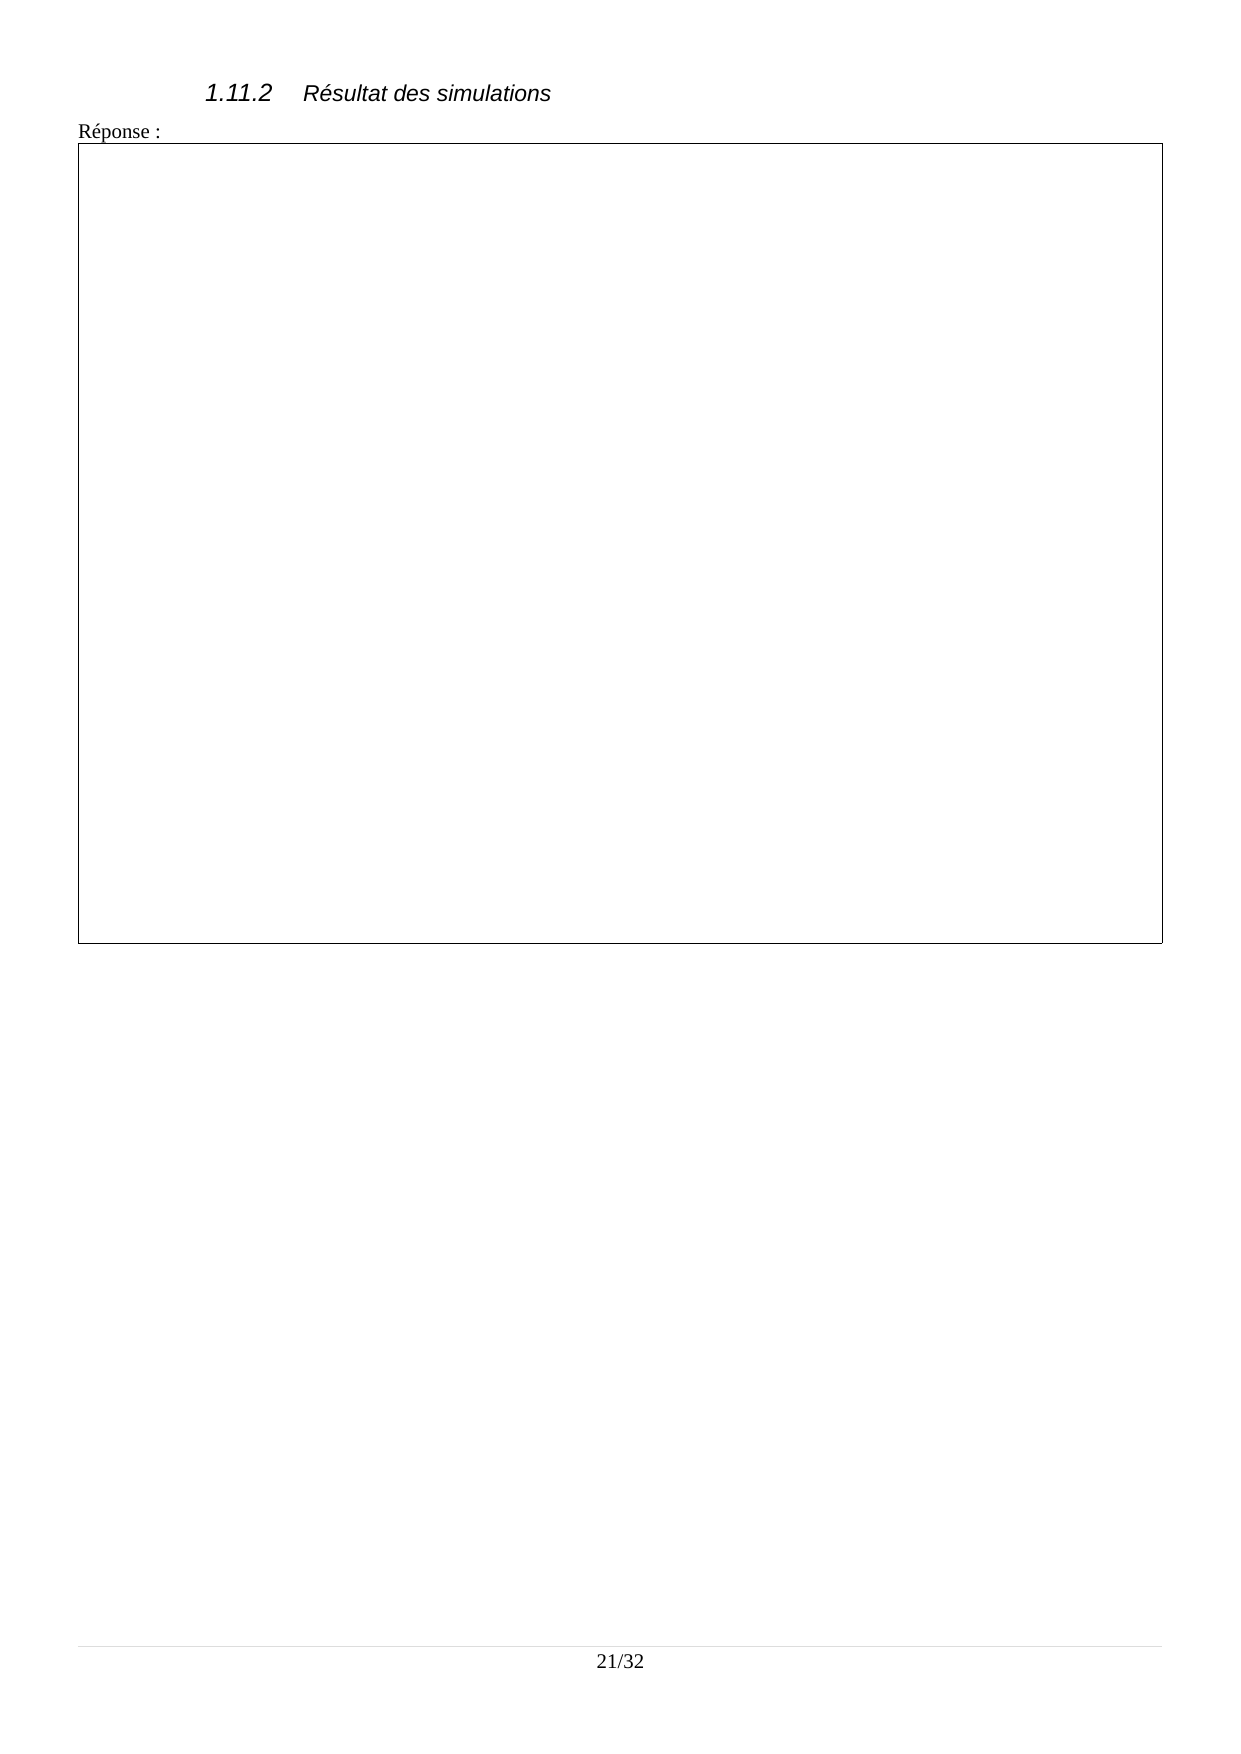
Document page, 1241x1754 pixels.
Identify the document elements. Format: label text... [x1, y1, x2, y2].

subtitle Résultat des simulations [198, 78, 1162, 107]
text Réponse : [78, 119, 1162, 143]
